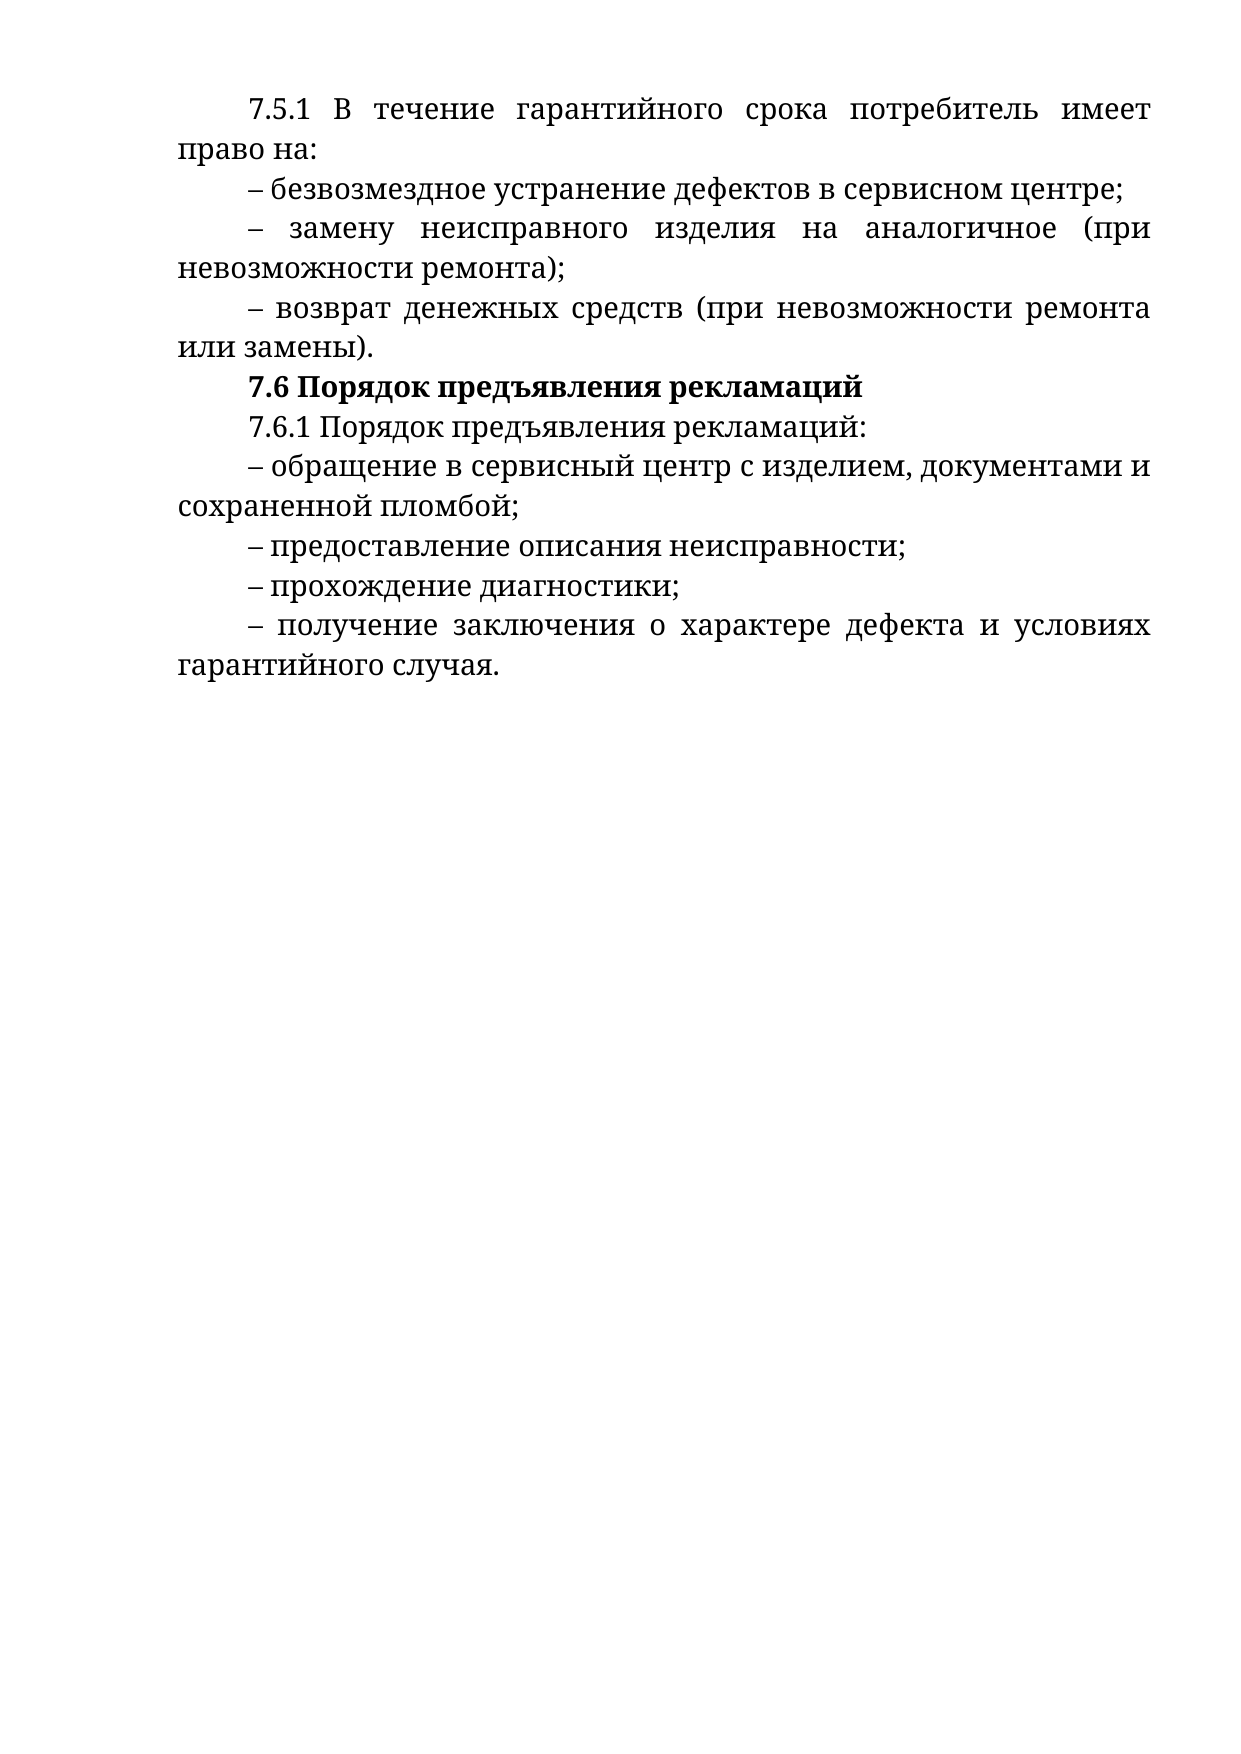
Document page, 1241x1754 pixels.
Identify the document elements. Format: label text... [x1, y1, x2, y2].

text – прохождение диагностики; [177, 565, 1152, 604]
text – получение заключения о характере дефекта и условиях гарантийного случая. [177, 604, 1152, 684]
subtitle 7.6 Порядок предъявления рекламаций [177, 366, 1152, 406]
text 7.5.1 В течение гарантийного срока потребитель имеет право на: [177, 88, 1152, 168]
text 7.6.1 Порядок предъявления рекламаций: [177, 406, 1152, 446]
text – возврат денежных средств (при невозможности ремонта или замены). [177, 287, 1152, 366]
text – обращение в сервисный центр с изделием, документами и сохраненной пломбой; [177, 446, 1152, 525]
text – безвозмездное устранение дефектов в сервисном центре; [177, 168, 1152, 208]
text – замену неисправного изделия на аналогичное (при невозможности ремонта); [177, 208, 1152, 287]
text – предоставление описания неисправности; [177, 525, 1152, 565]
